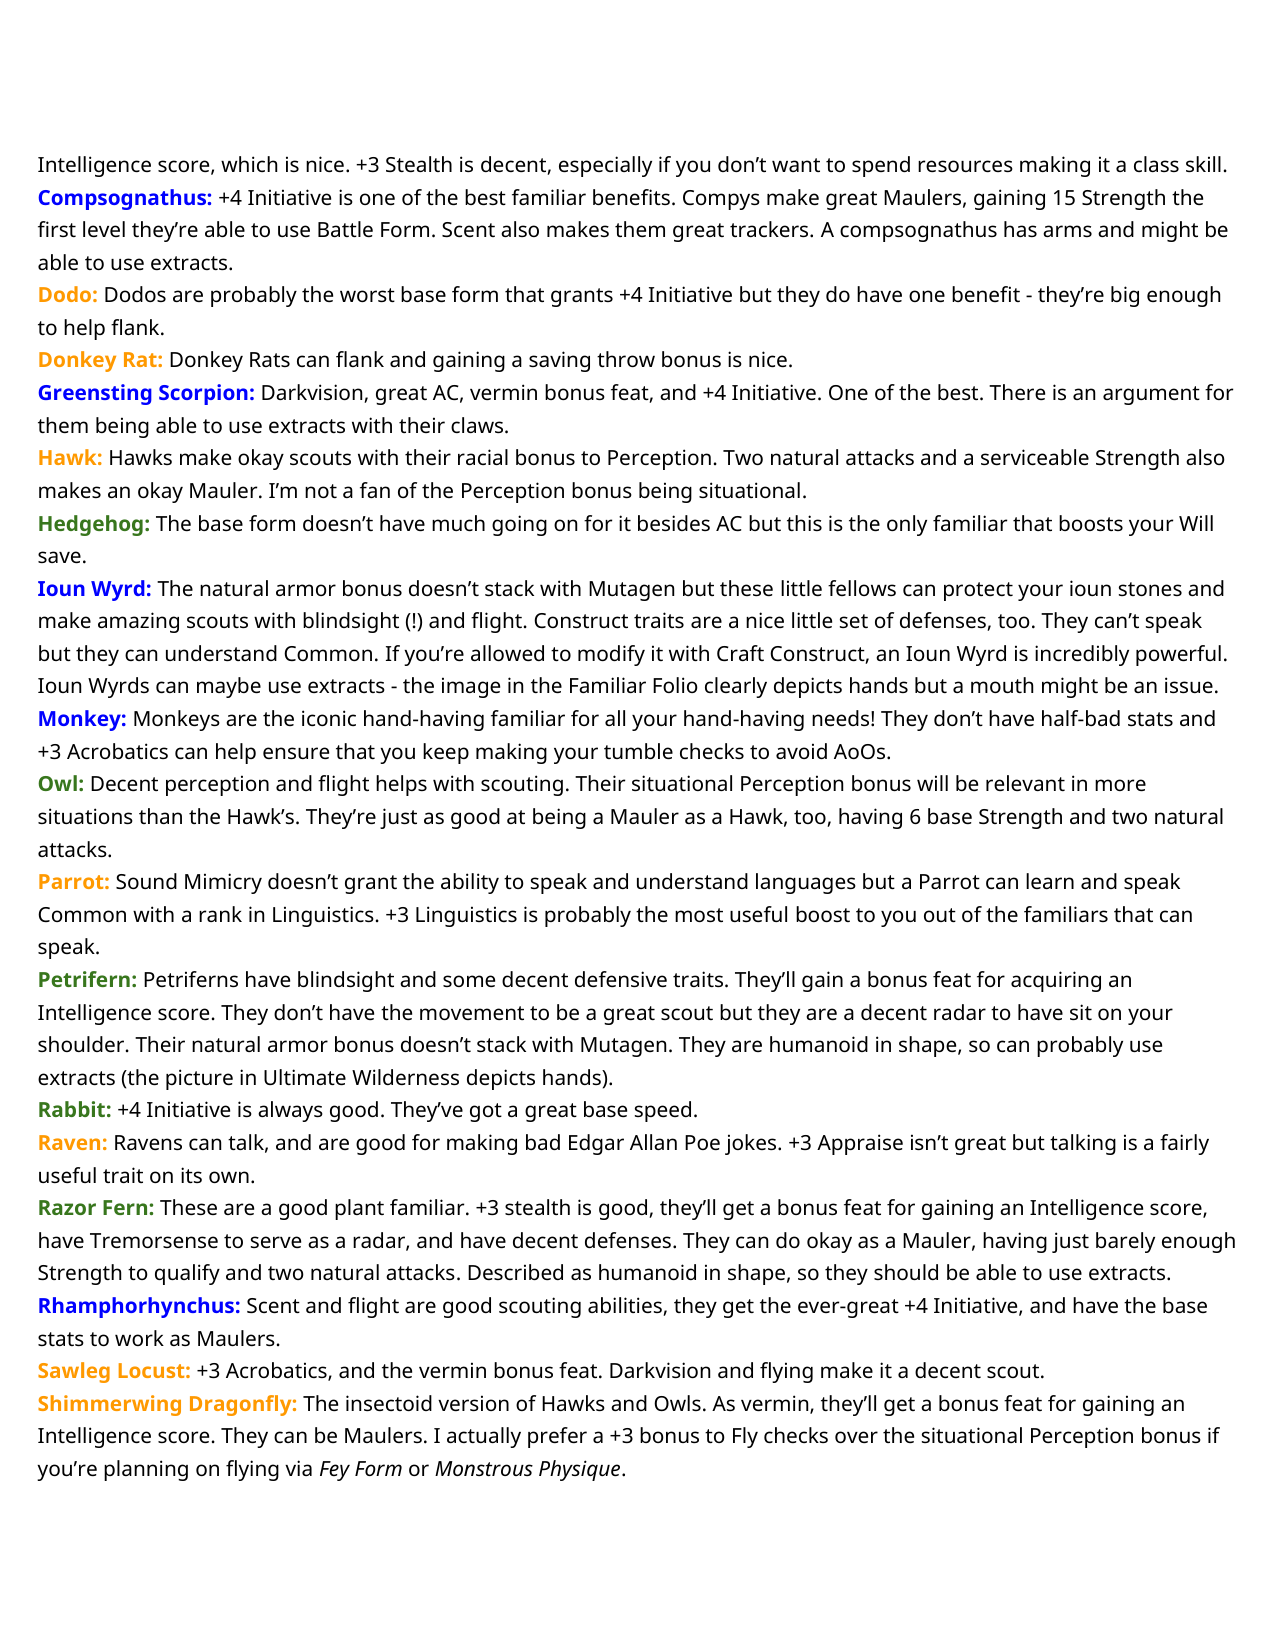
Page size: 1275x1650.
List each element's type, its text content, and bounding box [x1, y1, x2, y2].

text Dodo: Dodos are probably the worst base form that grants +4 Initiative but they do have one benefit - they’re big enough to help flank. [37, 280, 1237, 341]
text Monkey: Monkeys are the iconic hand-having familiar for all your hand-having needs! They don’t have half-bad stats and +3 Acrobatics can help ensure that you keep making your tumble checks to avoid AoOs. [37, 704, 1237, 765]
text Rhamphorhynchus: Scent and flight are good scouting abilities, they get the ever-great +4 Initiative, and have the base stats to work as Maulers. [37, 1291, 1237, 1352]
text Shimmerwing Dragonfly: The insectoid version of Hawks and Owls. As vermin, they’ll get a bonus feat for gaining an Intelligence score. They can be Maulers. I actually prefer a +3 bonus to Fly checks over the situational Perception bonus if you’re planning on flying via Fey Form or Monstrous Physique. [37, 1389, 1237, 1483]
text Razor Fern: These are a good plant familiar. +3 stealth is good, they’ll get a bonus feat for gaining an Intelligence score, have Tremorsense to serve as a radar, and have decent defenses. They can do okay as a Mauler, having just barely enough Strength to qualify and two natural attacks. Described as humanoid in shape, so they should be able to use extracts. [37, 1193, 1237, 1287]
text Hawk: Hawks make okay scouts with their racial bonus to Perception. Two natural attacks and a serviceable Strength also makes an okay Mauler. I’m not a fan of the Perception bonus being situational. [37, 443, 1237, 504]
text Intelligence score, which is nice. +3 Stealth is decent, especially if you don’t want to spend resources making it a class skill. [37, 150, 1237, 178]
text Owl: Decent perception and flight helps with scouting. Their situational Perception bonus will be relevant in more situations than the Hawk’s. They’re just as good at being a Mauler as a Hawk, too, having 6 base Strength and two natural attacks. [37, 769, 1237, 863]
text Parrot: Sound Mimicry doesn’t grant the ability to speak and understand languages but a Parrot can learn and speak Common with a rank in Linguistics. +3 Linguistics is probably the most useful boost to you out of the familiars that can speak. [37, 867, 1237, 961]
text Ioun Wyrd: The natural armor bonus doesn’t stack with Mutagen but these little fellows can protect your ioun stones and make amazing scouts with blindsight (!) and flight. Construct traits are a nice little set of defenses, too. They can’t speak but they can understand Common. If you’re allowed to modify it with Craft Construct, an Ioun Wyrd is incredibly powerful. Ioun Wyrds can maybe use extracts - the image in the Familiar Folio clearly depicts hands but a mouth might be an issue. [37, 574, 1237, 700]
text Raven: Ravens can talk, and are good for making bad Edgar Allan Poe jokes. +3 Appraise isn’t great but talking is a fairly useful trait on its own. [37, 1128, 1237, 1189]
text Rabbit: +4 Initiative is always good. They’ve got a great base speed. [37, 1096, 1237, 1124]
text Hedgehog: The base form doesn’t have much going on for it besides AC but this is the only familiar that boosts your Will save. [37, 509, 1237, 570]
text Greensting Scorpion: Darkvision, great AC, vermin bonus feat, and +4 Initiative. One of the best. There is an argument for them being able to use extracts with their claws. [37, 378, 1237, 439]
text Petrifern: Petriferns have blindsight and some decent defensive traits. They’ll gain a bonus feat for acquiring an Intelligence score. They don’t have the movement to be a great scout but they are a decent radar to have sit on your shoulder. Their natural armor bonus doesn’t stack with Mutagen. They are humanoid in shape, so can probably use extracts (the picture in Ultimate Wilderness depicts hands). [37, 965, 1237, 1091]
text Donkey Rat: Donkey Rats can flank and gaining a saving throw bonus is nice. [37, 346, 1237, 374]
text Sawleg Locust: +3 Acrobatics, and the vermin bonus feat. Darkvision and flying make it a decent scout. [37, 1356, 1237, 1385]
text Compsognathus: +4 Initiative is one of the best familiar benefits. Compys make great Maulers, gaining 15 Strength the first level they’re able to use Battle Form. Scent also makes them great trackers. A compsognathus has arms and might be able to use extracts. [37, 183, 1237, 276]
